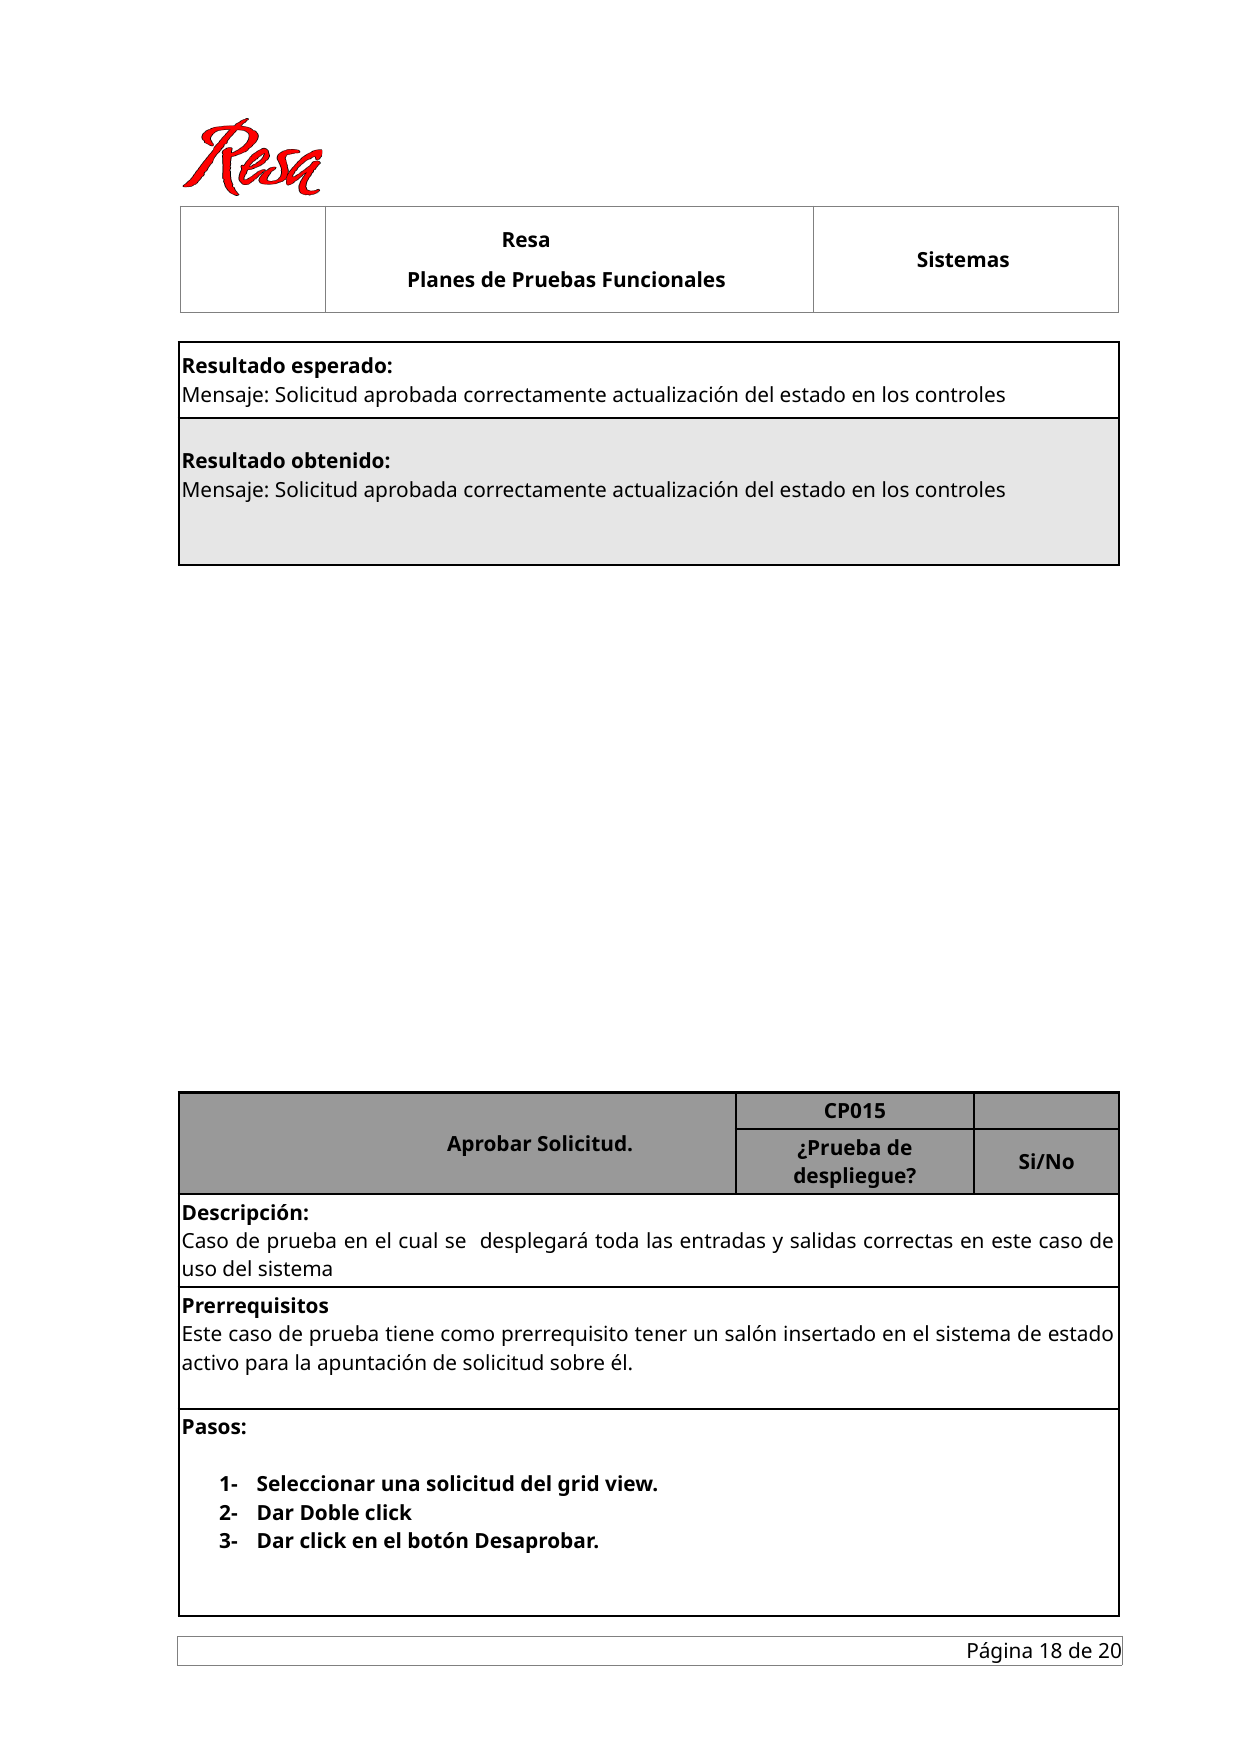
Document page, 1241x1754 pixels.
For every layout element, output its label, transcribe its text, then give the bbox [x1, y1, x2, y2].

table_header [975, 1094, 1118, 1128]
table_header Aprobar Solicitud. [180, 1094, 735, 1193]
table_cell Resultado obtenido: Mensaje: Solicitud aprobada correctamente actualización del estado en los controles [180, 419, 1118, 530]
table_cell ¿Prueba de despliegue? [737, 1130, 973, 1193]
table_cell Descripción: Caso de prueba en el cual se desplegará toda las entradas y salidas correctas en este caso de uso del sistema [180, 1195, 1118, 1286]
table_header CP015 [737, 1094, 973, 1128]
table_cell Si/No [975, 1130, 1118, 1193]
table_cell Resultado esperado: Mensaje: Solicitud aprobada correctamente actualización del estado en los controles [180, 343, 1118, 417]
table_cell Pasos: Seleccionar una solicitud del grid view. Dar Doble click Dar click en el botón Desaprobar. < [180, 1410, 1118, 1614]
table_cell Prerrequisitos Este caso de prueba tiene como prerrequisito tener un salón insertado en el sistema de estado activo para la apuntación de solicitud sobre él. [180, 1288, 1118, 1407]
table_cell [180, 530, 1118, 564]
